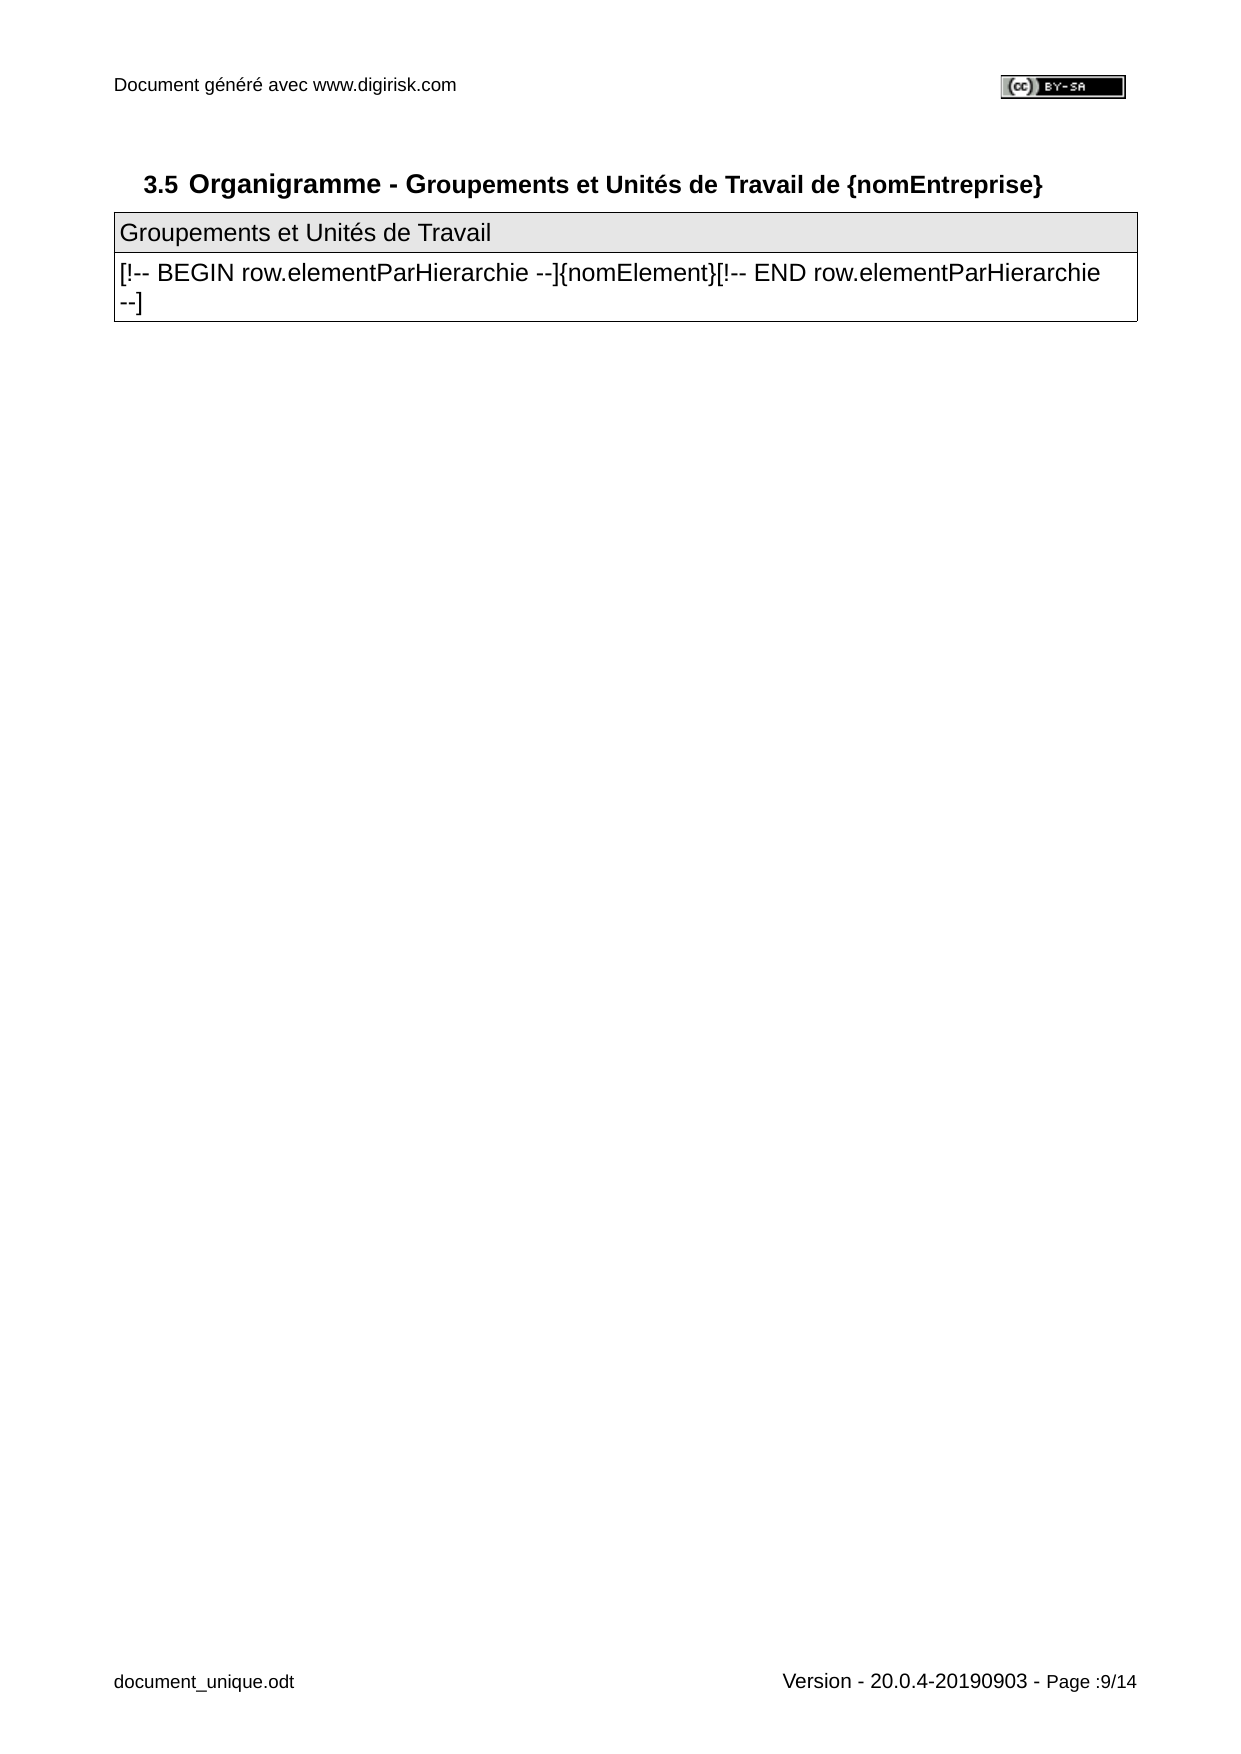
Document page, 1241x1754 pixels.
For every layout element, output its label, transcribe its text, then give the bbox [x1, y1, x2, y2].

table_cell [!-- BEGIN row.elementParHierarchie --]{nomElement}[!-- END row.elementParHierarchie --] [115, 253, 1137, 321]
picture [1000, 75, 1126, 99]
subtitle Organigramme - Groupements et Unités de Travail de {nomEntreprise} [143, 168, 1137, 199]
table_header Groupements et Unités de Travail [115, 213, 1137, 252]
